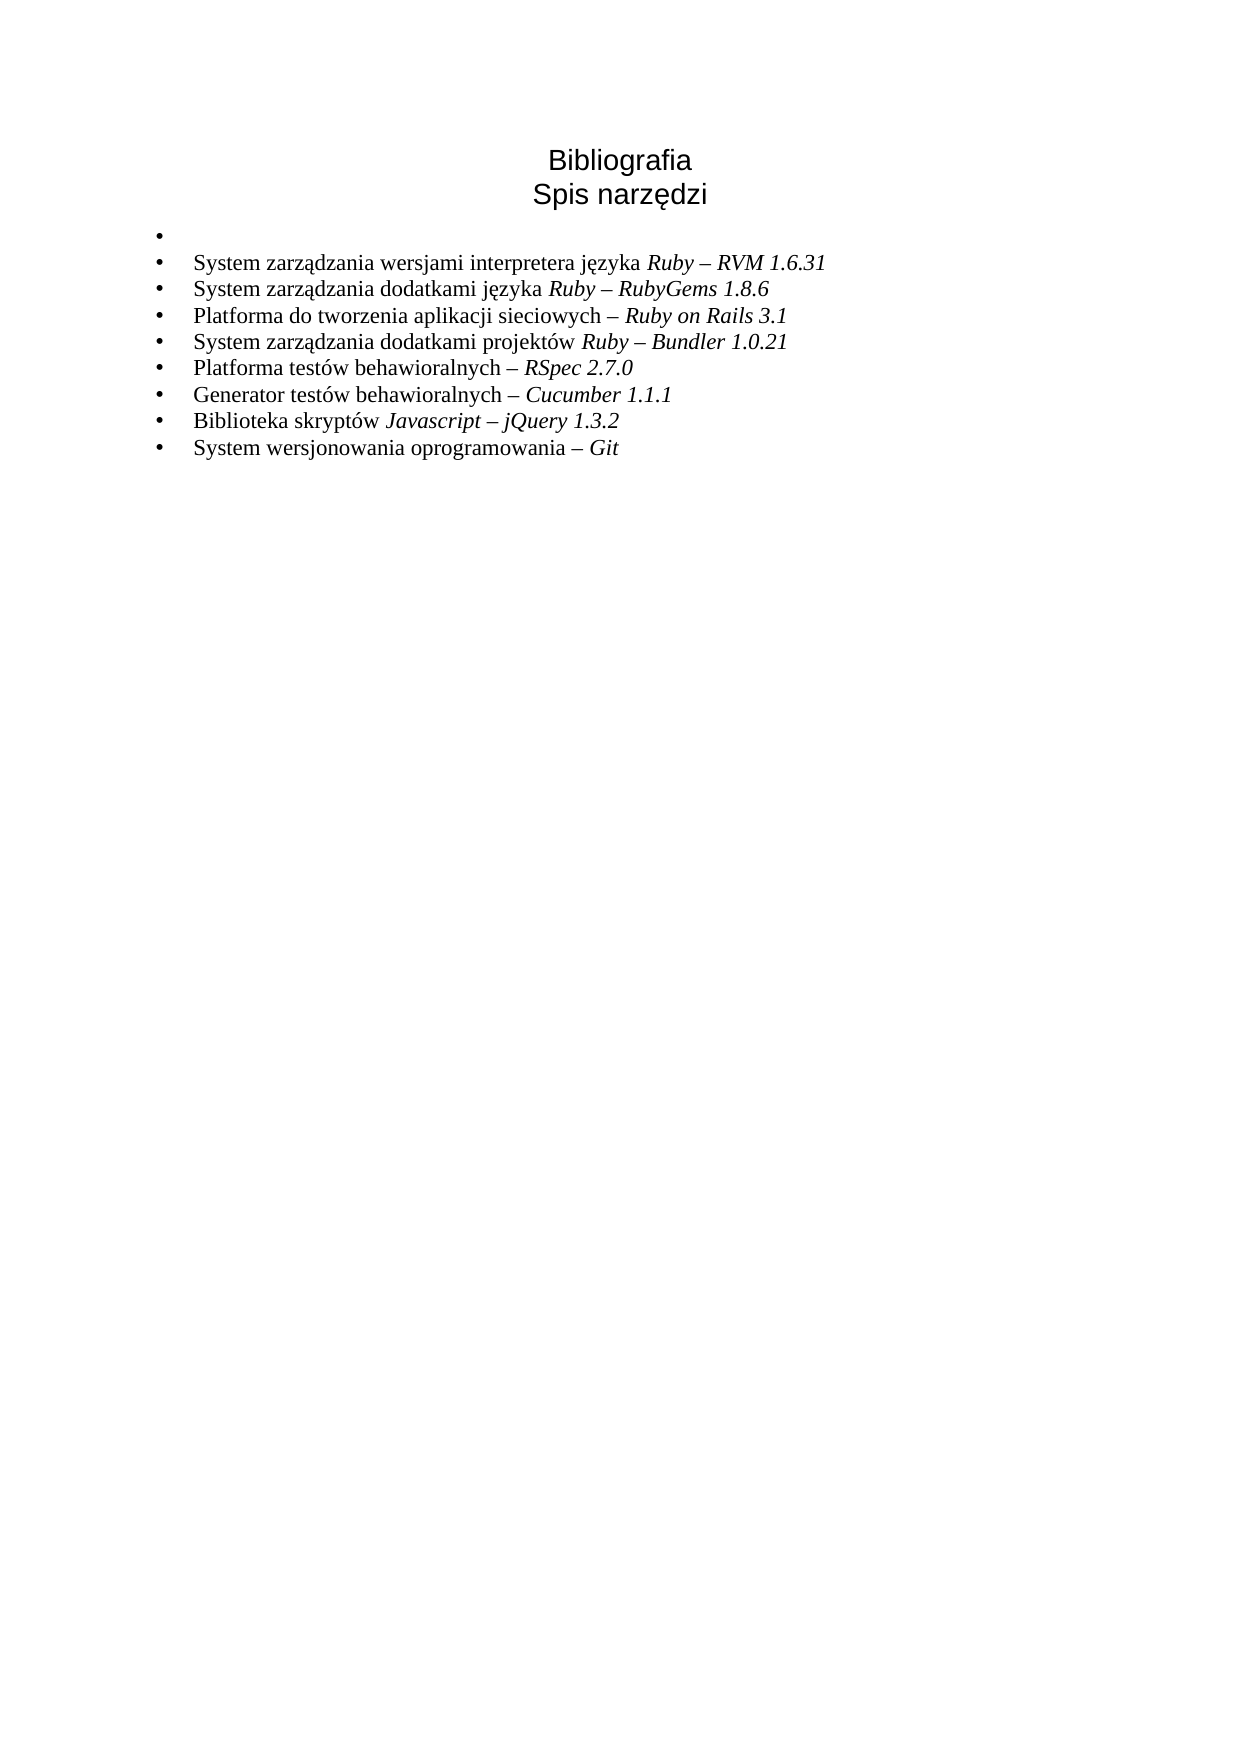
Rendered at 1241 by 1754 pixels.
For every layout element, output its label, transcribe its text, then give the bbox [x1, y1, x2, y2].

list Platforma testów behawioralnych – RSpec 2.7.0 [156, 354, 1122, 381]
list System zarządzania dodatkami języka Ruby – RubyGems 1.8.6 [156, 275, 1122, 302]
list Platforma do tworzenia aplikacji sieciowych – Ruby on Rails 3.1 [156, 302, 1122, 328]
list Generator testów behawioralnych – Cucumber 1.1.1 [156, 381, 1122, 407]
list System zarządzania wersjami interpretera języka Ruby – RVM 1.6.31 [156, 249, 1122, 275]
list Biblioteka skryptów Javascript – jQuery 1.3.2 [156, 407, 1122, 433]
text Bibliografia Spis narzędzi [118, 143, 1122, 210]
list System zarządzania dodatkami projektów Ruby – Bundler 1.0.21 [156, 328, 1122, 354]
list System wersjonowania oprogramowania – Git [156, 433, 1122, 460]
